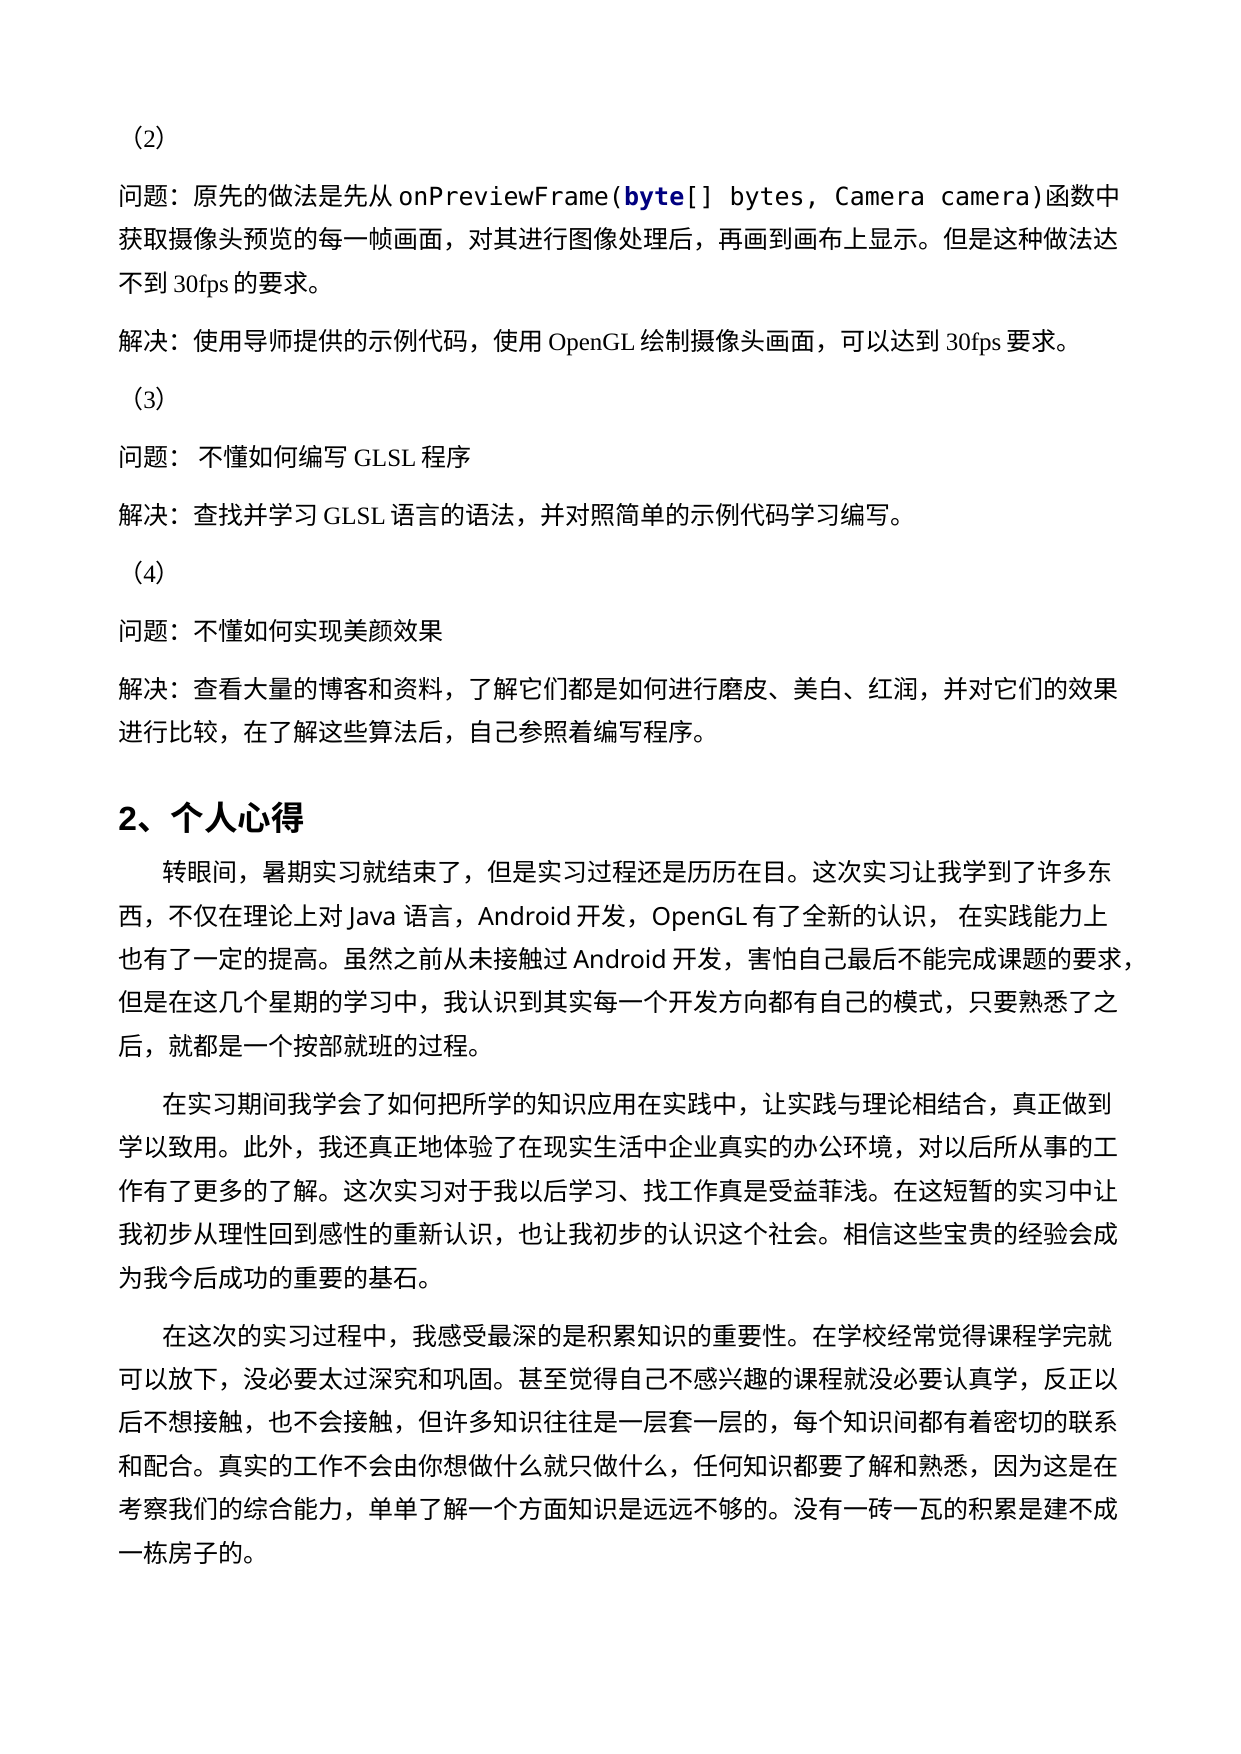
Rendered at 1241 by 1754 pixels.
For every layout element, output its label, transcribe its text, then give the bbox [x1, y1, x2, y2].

text 解决：查找并学习GLSL语言的语法，并对照简单的示例代码学习编写。 [118, 495, 1122, 531]
text 转眼间，暑期实习就结束了，但是实习过程还是历历在目。这次实习让我学到了许多东西，不仅在理论上对 Java 语言，Android开发，OpenGL有了全新的认识， 在实践能力上也有了一定的提高。虽然之前从未接触过Android开发，害怕自己最后不能完成课题的要求，但是在这几个星期的学习中，我认识到其实每一个开发方向都有自己的模式，只要熟悉了之后，就都是一个按部就班的过程。 [118, 852, 1122, 1062]
text 问题：原先的做法是先从onPreviewFrame(byte[] bytes, Camera camera)函数中获取摄像头预览的每一帧画面，对其进行图像处理后，再画到画布上显示。但是这种做法达不到30fps的要求。 [118, 176, 1122, 299]
text （2） [118, 118, 1122, 154]
text 问题：不懂如何实现美颜效果 [118, 611, 1122, 647]
text 在实习期间我学会了如何把所学的知识应用在实践中，让实践与理论相结合，真正做到学以致用。此外，我还真正地体验了在现实生活中企业真实的办公环境，对以后所从事的工作有了更多的了解。这次实习对于我以后学习、找工作真是受益菲浅。在这短暂的实习中让我初步从理性回到感性的重新认识，也让我初步的认识这个社会。相信这些宝贵的经验会成为我今后成功的重要的基石。 [118, 1084, 1122, 1294]
text （3） [118, 379, 1122, 415]
text （4） [118, 553, 1122, 589]
text 解决：查看大量的博客和资料，了解它们都是如何进行磨皮、美白、红润，并对它们的效果进行比较，在了解这些算法后，自己参照着编写程序。 [118, 669, 1122, 749]
text 问题： 不懂如何编写GLSL程序 [118, 437, 1122, 473]
subtitle 2、个人心得 [118, 791, 1122, 840]
text 解决：使用导师提供的示例代码，使用OpenGL绘制摄像头画面，可以达到30fps要求。 [118, 321, 1122, 357]
text 在这次的实习过程中，我感受最深的是积累知识的重要性。在学校经常觉得课程学完就可以放下，没必要太过深究和巩固。甚至觉得自己不感兴趣的课程就没必要认真学，反正以后不想接触，也不会接触，但许多知识往往是一层套一层的，每个知识间都有着密切的联系和配合。真实的工作不会由你想做什么就只做什么，任何知识都要了解和熟悉，因为这是在考察我们的综合能力，单单了解一个方面知识是远远不够的。没有一砖一瓦的积累是建不成一栋房子的。 [118, 1316, 1122, 1569]
